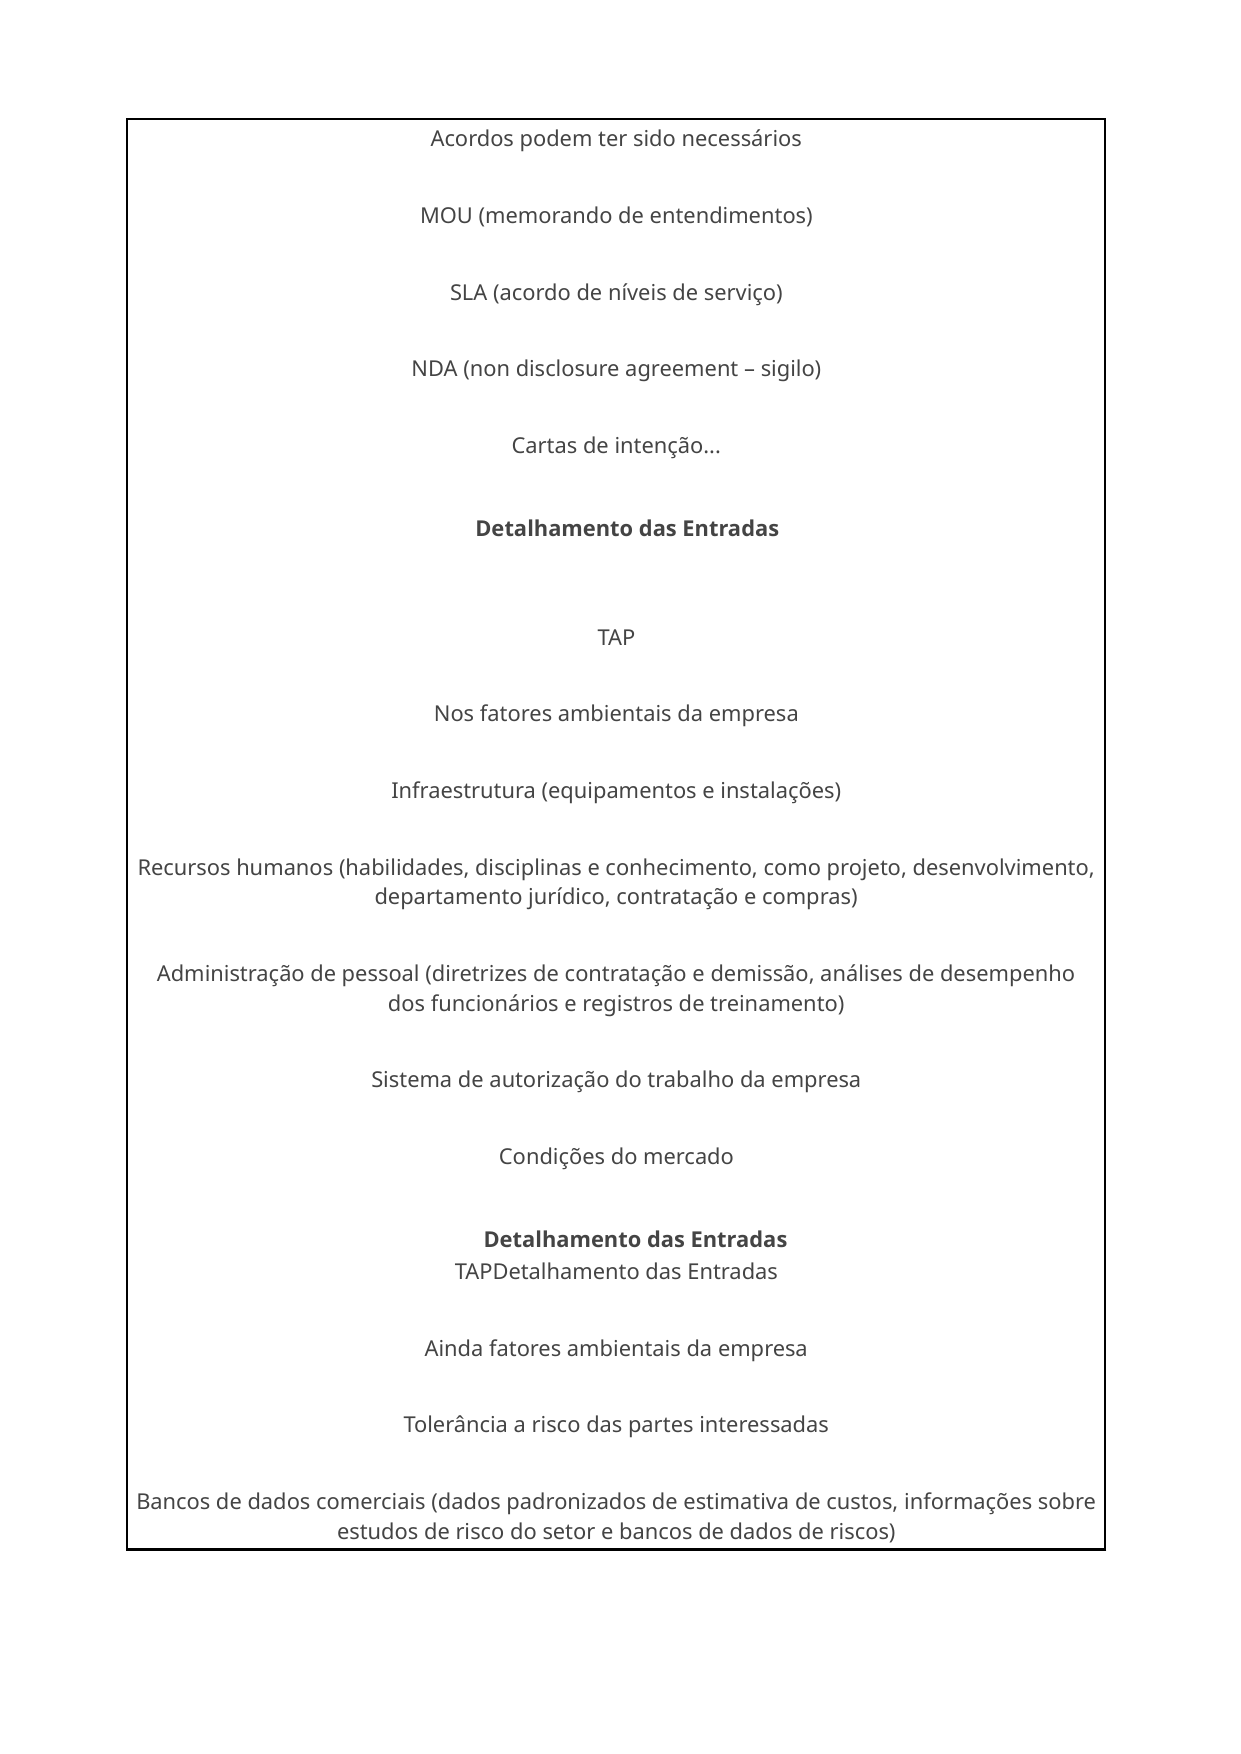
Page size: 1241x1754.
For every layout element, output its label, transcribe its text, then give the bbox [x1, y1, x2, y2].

text Tolerância a risco das partes interessadas [128, 1404, 1104, 1439]
text 9 Detalhamento das Entradas [128, 501, 1104, 545]
text Nos fatores ambientais da empresa [128, 693, 1104, 728]
text Infraestrutura (equipamentos e instalações) [128, 770, 1104, 804]
text Administração de pessoal (diretrizes de contratação e demissão, análises de desempenho dos funcionários e registros de treinamento) [128, 953, 1104, 1017]
text MOU (memorando de entendimentos) [128, 195, 1104, 229]
text Condições do mercado [128, 1136, 1104, 1171]
text Recursos humanos (habilidades, disciplinas e conhecimento, como projeto, desenvolvimento, departamento jurídico, contratação e compras) [128, 846, 1104, 911]
text SLA (acordo de níveis de serviço) [128, 271, 1104, 306]
text Cartas de intenção... [128, 425, 1104, 459]
text Acordos podem ter sido necessários [128, 120, 1104, 153]
text NDA (non disclosure agreement – sigilo) [128, 348, 1104, 383]
text Bancos de dados comerciais (dados padronizados de estimativa de custos, informações sobre estudos de risco do setor e bancos de dados de riscos) [128, 1481, 1104, 1548]
text TAP [128, 587, 1104, 651]
text 10 Detalhamento das Entradas TAPDetalhamento das Entradas [128, 1213, 1104, 1286]
text Ainda fatores ambientais da empresa [128, 1328, 1104, 1362]
text Sistema de autorização do trabalho da empresa [128, 1059, 1104, 1094]
